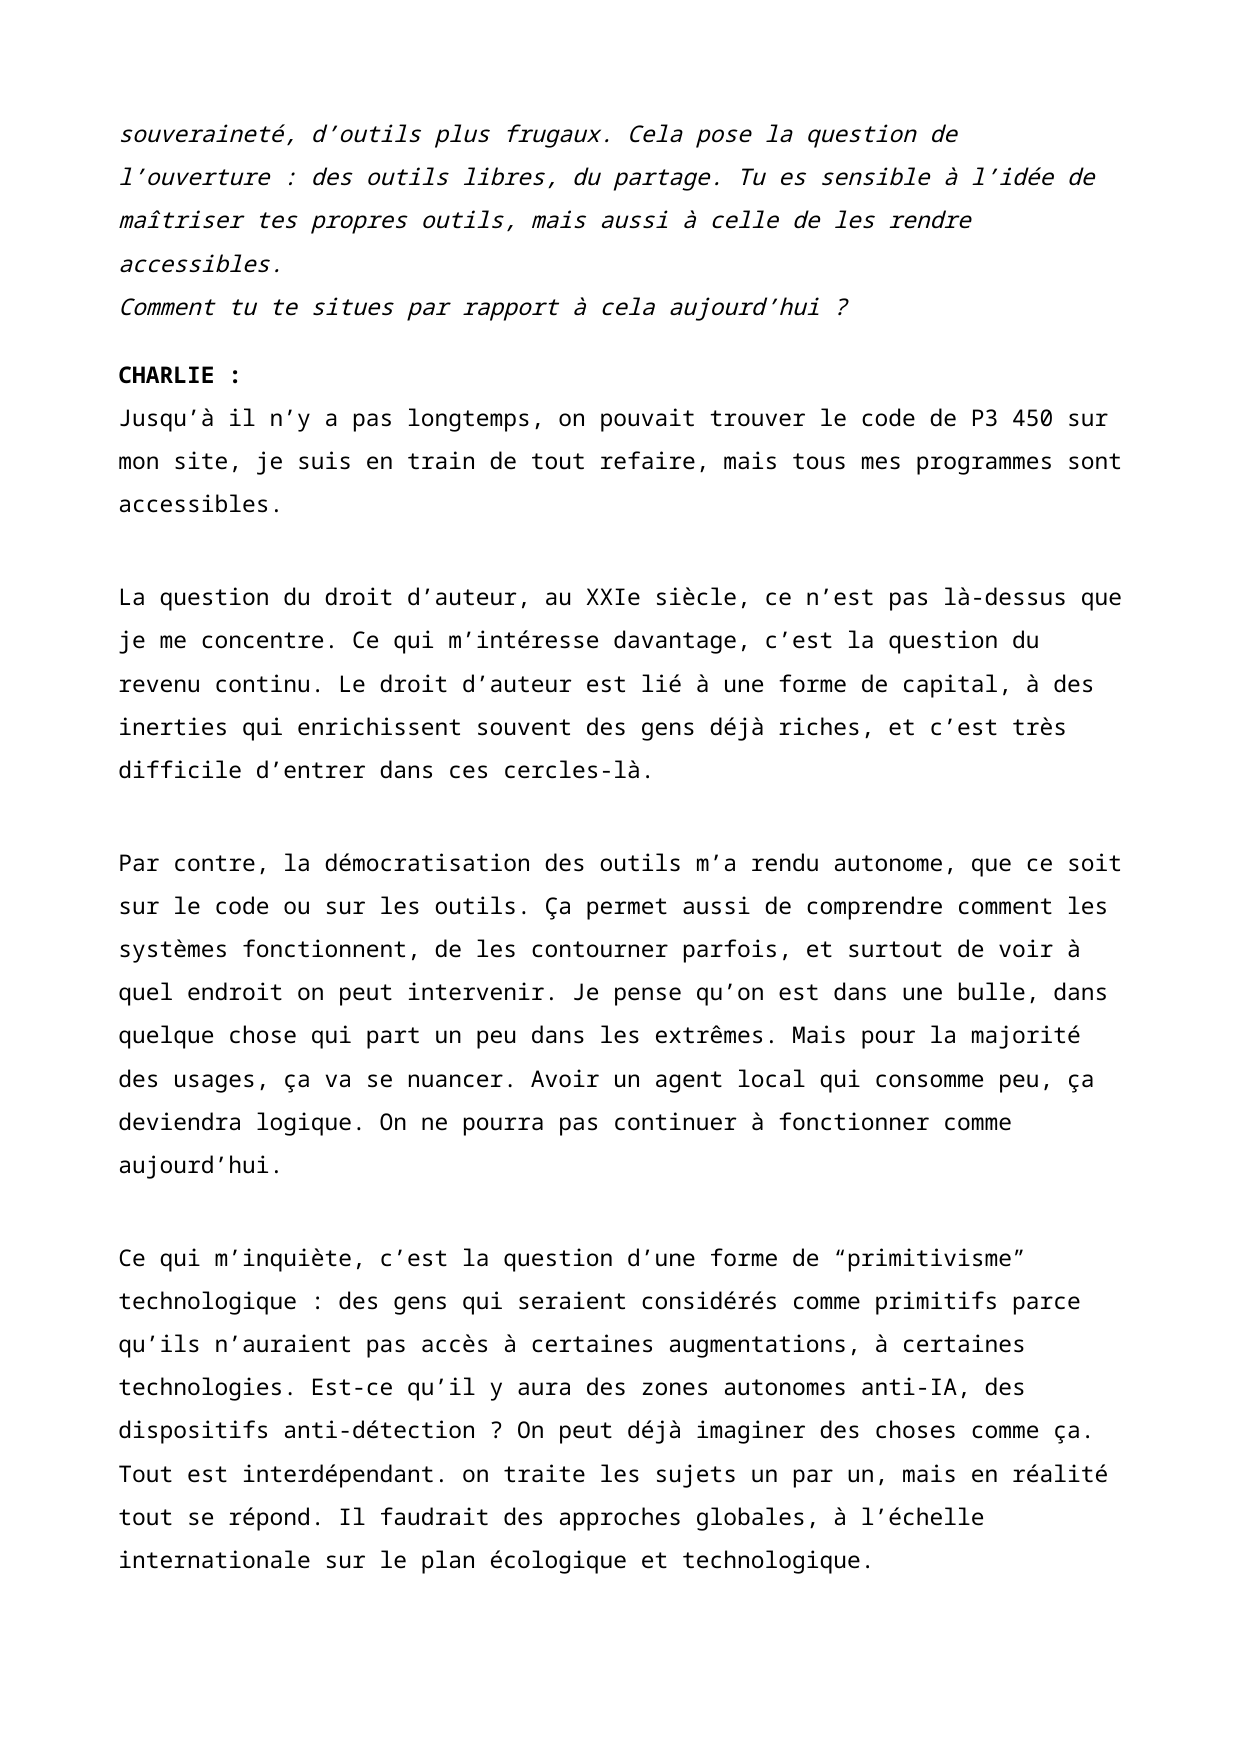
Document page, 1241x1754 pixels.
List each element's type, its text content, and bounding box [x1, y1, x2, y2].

text Par contre, la démocratisation des outils m’a rendu autonome, que ce soit sur le code ou sur les outils. Ça permet aussi de comprendre comment les systèmes fonctionnent, de les contourner parfois, et surtout de voir à quel endroit on peut intervenir. Je pense qu’on est dans une bulle, dans quelque chose qui part un peu dans les extrêmes. Mais pour la majorité des usages, ça va se nuancer. Avoir un agent local qui consomme peu, ça deviendra logique. On ne pourra pas continuer à fonctionner comme aujourd’hui. [118, 847, 1122, 1180]
text CHARLIE : Jusqu’à il n’y a pas longtemps, on pouvait trouver le code de P3 450 sur mon site, je suis en train de tout refaire, mais tous mes programmes sont accessibles. [118, 359, 1122, 519]
text souveraineté, d’outils plus frugaux. Cela pose la question de l’ouverture : des outils libres, du partage. Tu es sensible à l’idée de maîtriser tes propres outils, mais aussi à celle de les rendre accessibles. Comment tu te situes par rapport à cela aujourd’hui ? [118, 118, 1122, 322]
text La question du droit d’auteur, au XXIe siècle, ce n’est pas là-dessus que je me concentre. Ce qui m’intéresse davantage, c’est la question du revenu continu. Le droit d’auteur est lié à une forme de capital, à des inerties qui enrichissent souvent des gens déjà riches, et c’est très difficile d’entrer dans ces cercles-là. [118, 581, 1122, 785]
text Ce qui m’inquiète, c’est la question d’une forme de “primitivisme” technologique : des gens qui seraient considérés comme primitifs parce qu’ils n’auraient pas accès à certaines augmentations, à certaines technologies. Est-ce qu’il y aura des zones autonomes anti-IA, des dispositifs anti-détection ? On peut déjà imaginer des choses comme ça. Tout est interdépendant. on traite les sujets un par un, mais en réalité tout se répond. Il faudrait des approches globales, à l’échelle internationale sur le plan écologique et technologique. [118, 1242, 1122, 1575]
